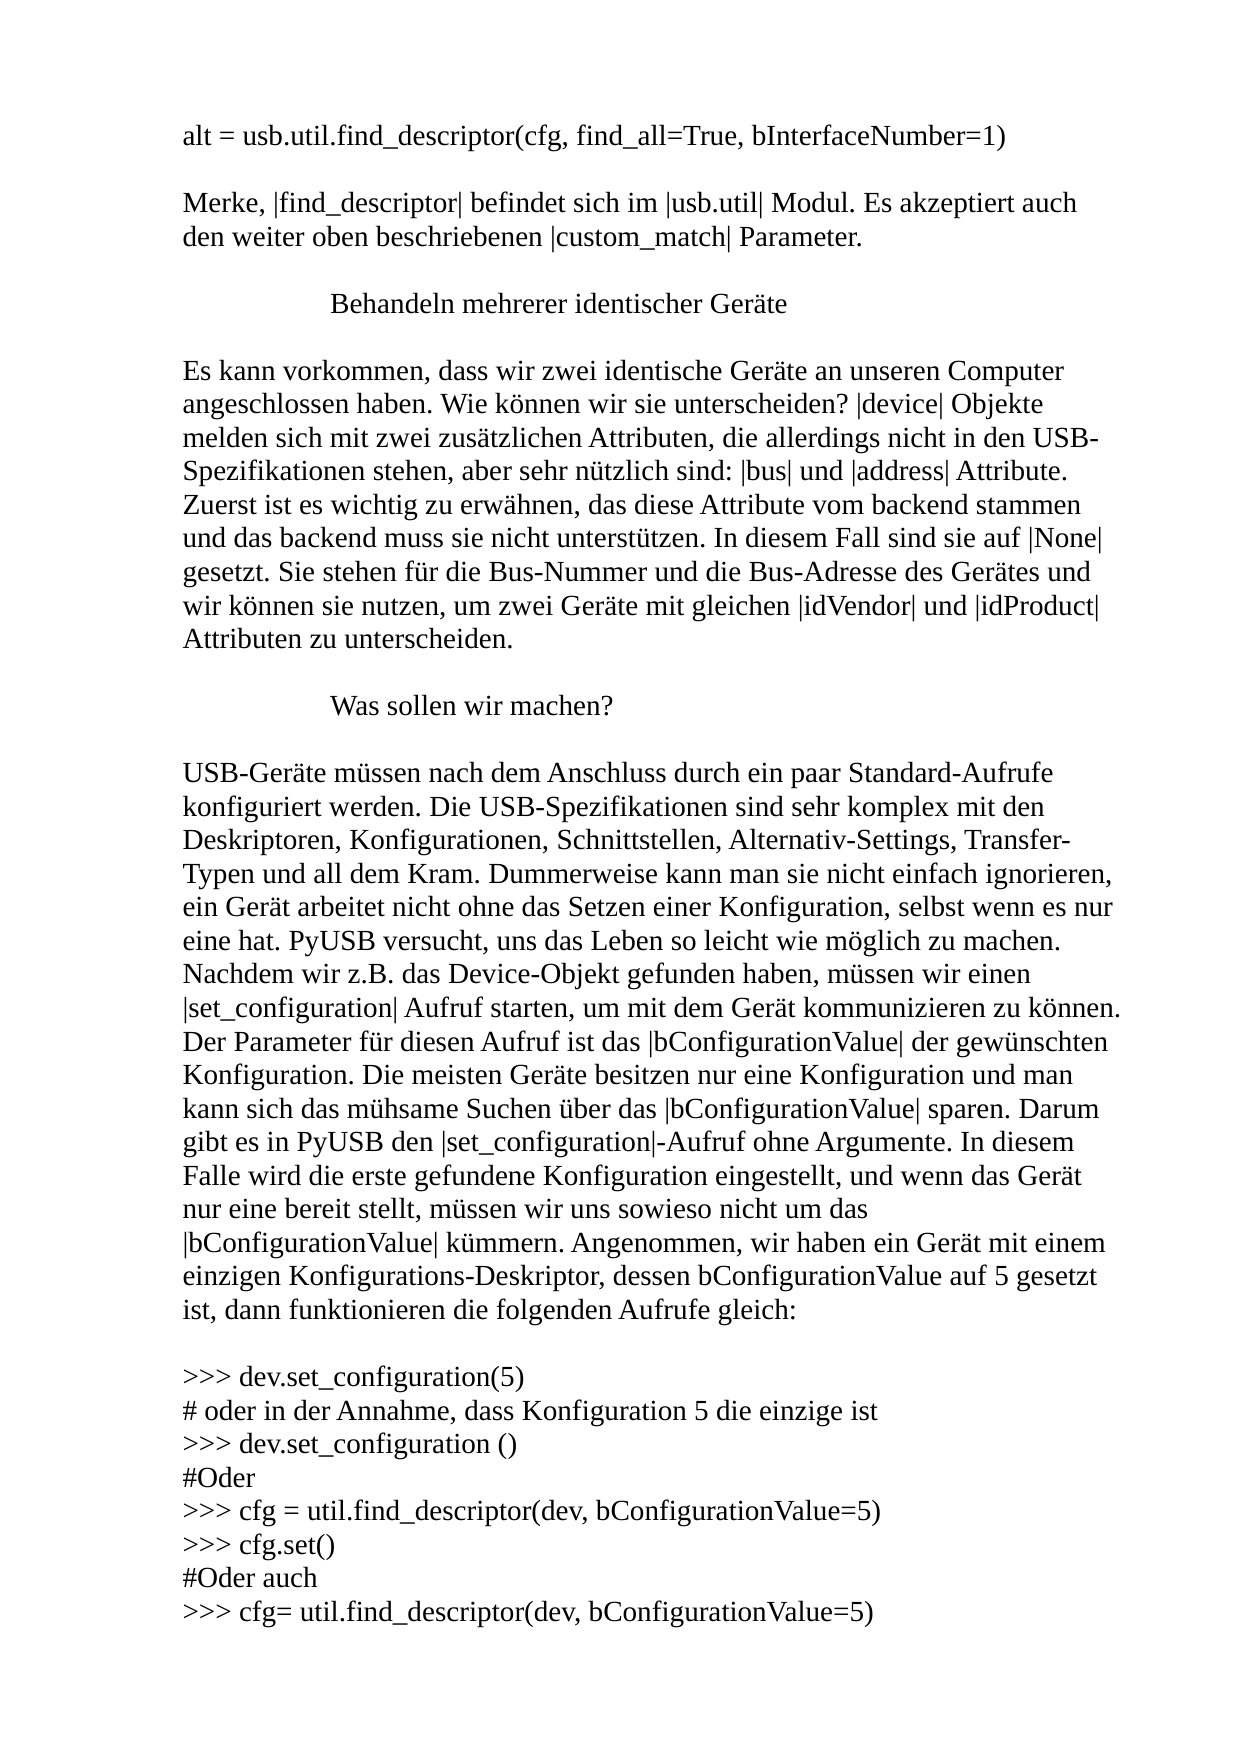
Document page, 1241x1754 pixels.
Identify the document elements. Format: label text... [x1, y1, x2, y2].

text Merke, |find_descriptor| befindet sich im |usb.util| Modul. Es akzeptiert auch den weiter oben beschriebenen |custom_match| Parameter. [182, 185, 1122, 252]
text Was sollen wir machen? [182, 688, 1122, 722]
text |set_configuration| Aufruf starten, um mit dem Gerät kommunizieren zu können. Der Parameter für diesen Aufruf ist das |bConfigurationValue| der gewünschten Konfiguration. Die meisten Geräte besitzen nur eine Konfiguration und man kann sich das mühsame Suchen über das |bConfigurationValue| sparen. Darum gibt es in PyUSB den |set_configuration|-Aufruf ohne Argumente. In diesem Falle wird die erste gefundene Konfiguration eingestellt, und wenn das Gerät nur eine bereit stellt, müssen wir uns sowieso nicht um das [182, 990, 1122, 1225]
text # oder in der Annahme, dass Konfiguration 5 die einzige ist [182, 1393, 1122, 1426]
text Es kann vorkommen, dass wir zwei identische Geräte an unseren Computer angeschlossen haben. Wie können wir sie unterscheiden? |device| Objekte melden sich mit zwei zusätzlichen Attributen, die allerdings nicht in den USB-Spezifikationen stehen, aber sehr nützlich sind: |bus| und |address| Attribute. Zuerst ist es wichtig zu erwähnen, das diese Attribute vom backend stammen und das backend muss sie nicht unterstützen. In diesem Fall sind sie auf |None| gesetzt. Sie stehen für die Bus-Nummer und die Bus-Adresse des Gerätes und wir können sie nutzen, um zwei Geräte mit gleichen |idVendor| und |idProduct| Attributen zu unterscheiden. [182, 353, 1122, 655]
text >>> dev.set_configuration () [182, 1426, 1122, 1460]
text >>> cfg = util.find_descriptor(dev, bConfigurationValue=5) [182, 1493, 1122, 1527]
text alt = usb.util.find_descriptor(cfg, find_all=True, bInterfaceNumber=1) [182, 118, 1122, 152]
text >>> cfg= util.find_descriptor(dev, bConfigurationValue=5) [182, 1594, 1122, 1627]
text Behandeln mehrerer identischer Geräte [182, 286, 1122, 319]
text #Oder [182, 1460, 1122, 1493]
text |bConfigurationValue| kümmern. Angenommen, wir haben ein Gerät mit einem einzigen Konfigurations-Deskriptor, dessen bConfigurationValue auf 5 gesetzt ist, dann funktionieren die folgenden Aufrufe gleich: [182, 1225, 1122, 1326]
text >>> cfg.set() [182, 1527, 1122, 1560]
text USB-Geräte müssen nach dem Anschluss durch ein paar Standard-Aufrufe konfiguriert werden. Die USB-Spezifikationen sind sehr komplex mit den Deskriptoren, Konfigurationen, Schnittstellen, Alternativ-Settings, Transfer-Typen und all dem Kram. Dummerweise kann man sie nicht einfach ignorieren, ein Gerät arbeitet nicht ohne das Setzen einer Konfiguration, selbst wenn es nur eine hat. PyUSB versucht, uns das Leben so leicht wie möglich zu machen. Nachdem wir z.B. das Device-Objekt gefunden haben, müssen wir einen [182, 755, 1122, 990]
text >>> dev.set_configuration(5) [182, 1359, 1122, 1393]
text #Oder auch [182, 1560, 1122, 1594]
